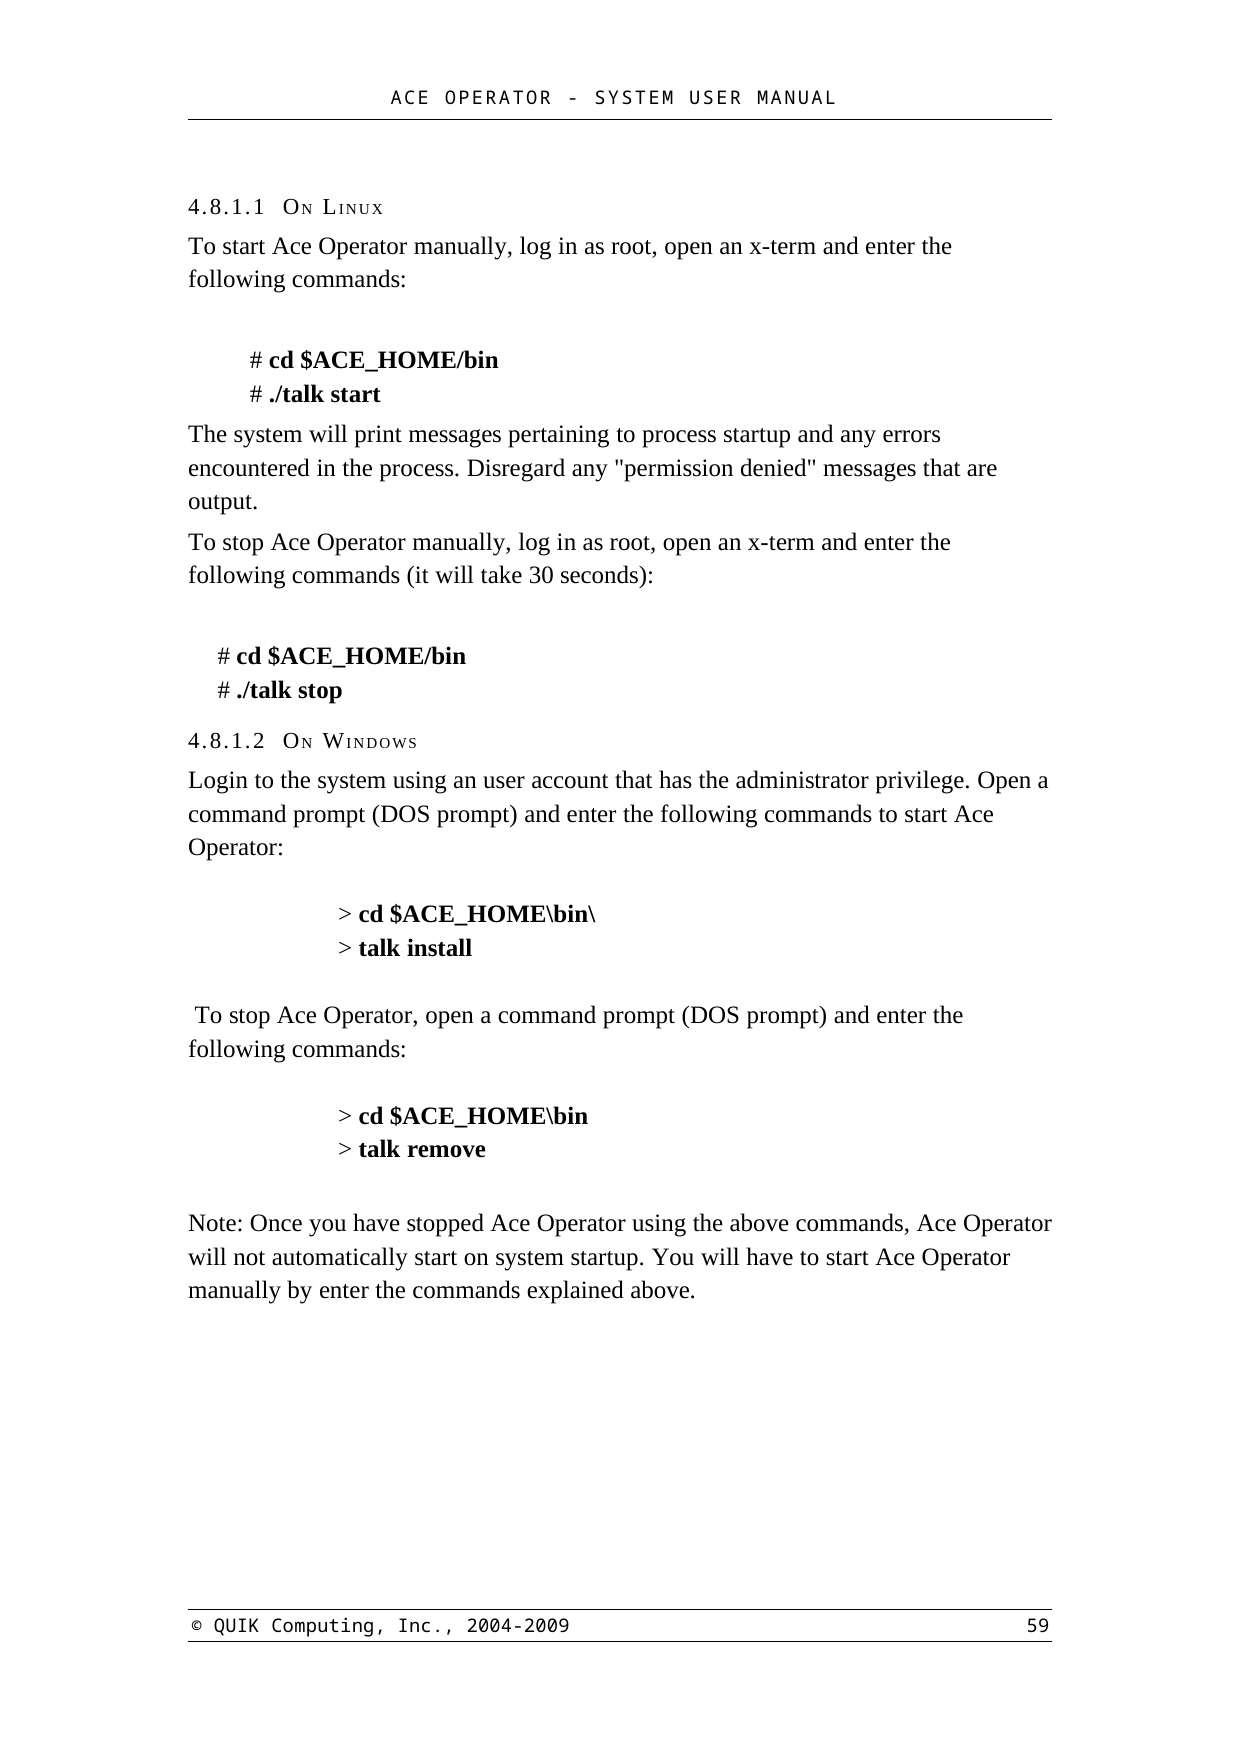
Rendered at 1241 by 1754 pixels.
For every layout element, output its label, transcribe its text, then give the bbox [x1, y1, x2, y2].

text To start Ace Operator manually, log in as root, open an x-term and enter the following commands: [188, 232, 1052, 293]
text Login to the system using an user account that has the administrator privilege. Open a command prompt (DOS prompt) and enter the following commands to start Ace Operator: > cd $ACE_HOME\bin\ > talk install To stop Ace Operator, open a command prompt (DOS prompt) and enter the following commands: > cd $ACE_HOME\bin > talk remove [188, 766, 1052, 1197]
text # cd $ACE_HOME/bin # ./talk stop [217, 642, 1052, 703]
subtitle On Windows [188, 728, 1052, 754]
subtitle On Linux [188, 194, 1052, 219]
text # cd $ACE_HOME/bin # ./talk start [217, 346, 1052, 408]
text To stop Ace Operator manually, log in as root, open an x-term and enter the following commands (it will take 30 seconds): [188, 528, 1052, 589]
text Note: Once you have stopped Ace Operator using the above commands, Ace Operator will not automatically start on system startup. You will have to start Ace Operator manually by enter the commands explained above. [188, 1209, 1052, 1304]
text The system will print messages pertaining to process startup and any errors encountered in the process. Disregard any "permission denied" messages that are output. [188, 420, 1052, 515]
